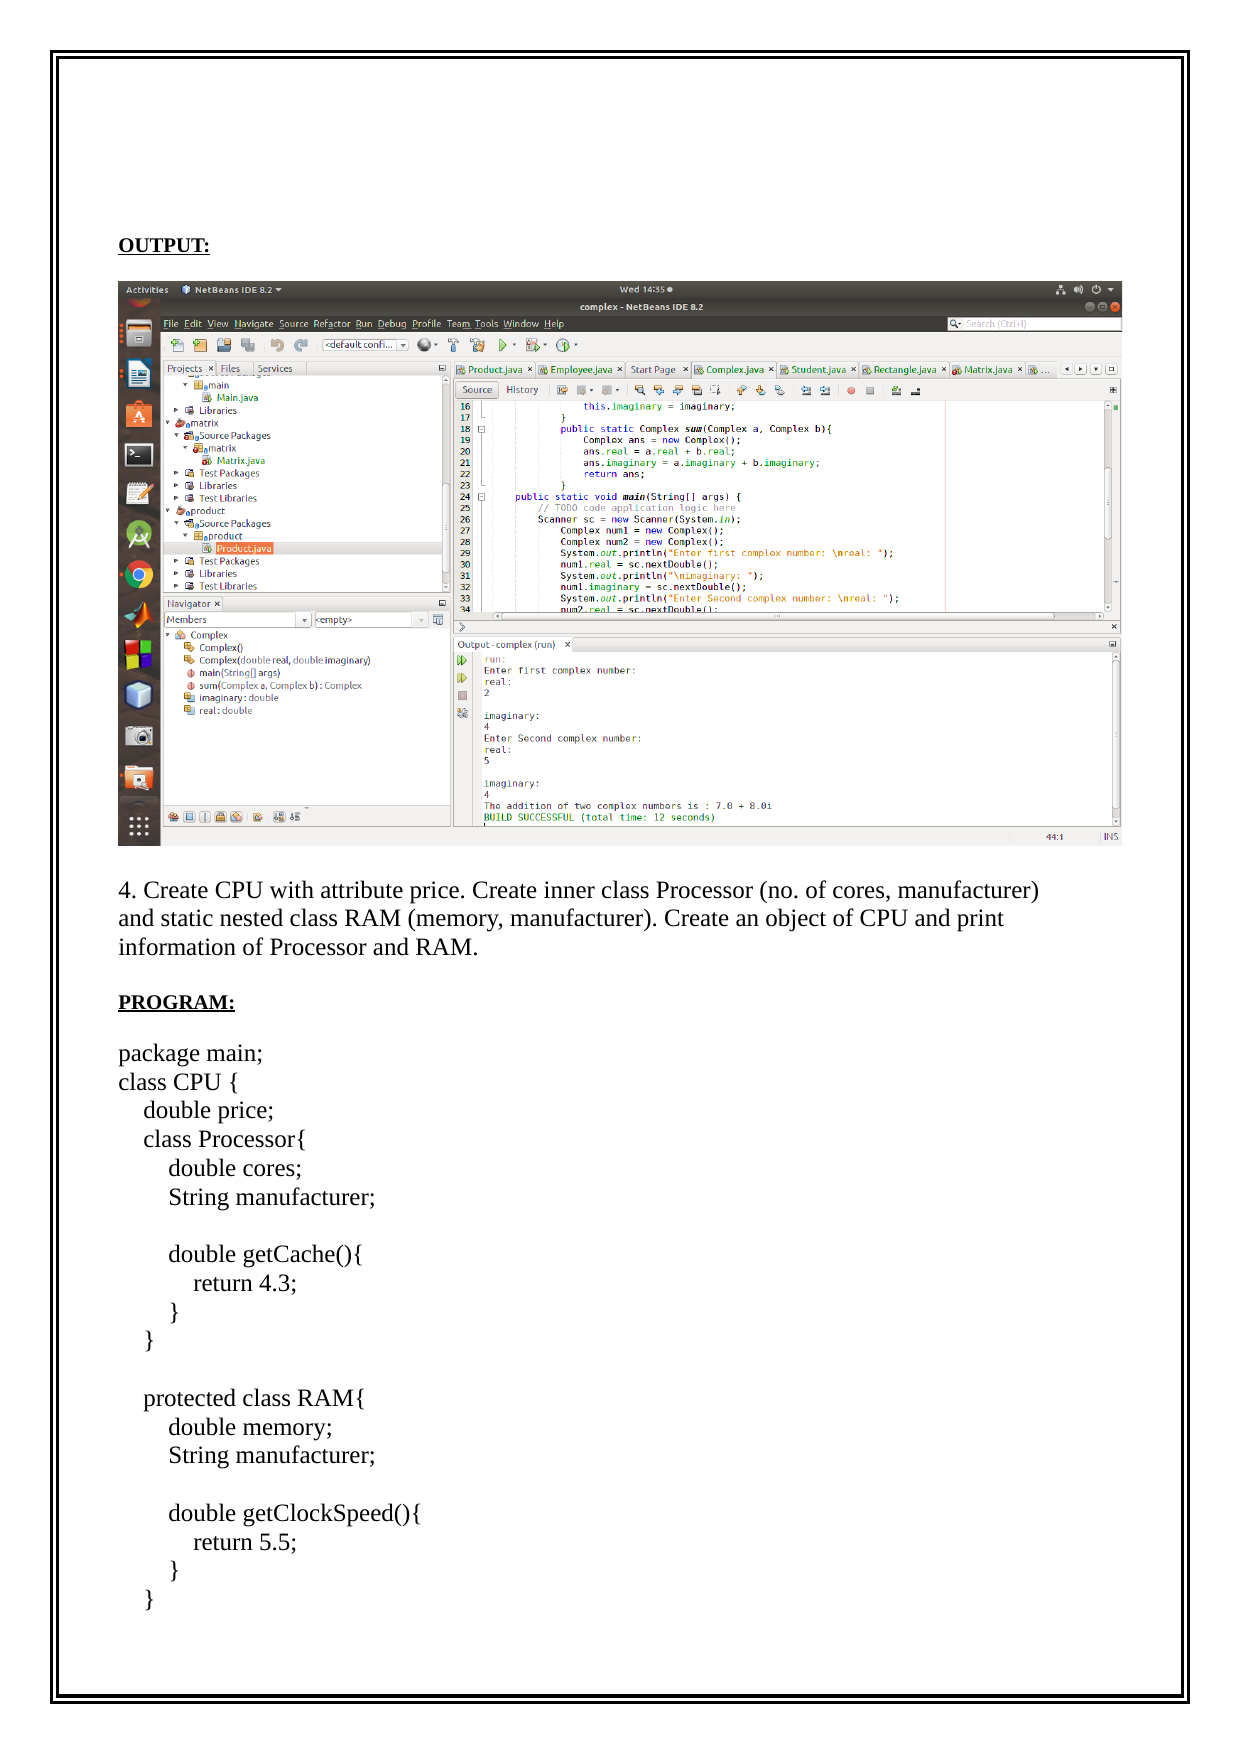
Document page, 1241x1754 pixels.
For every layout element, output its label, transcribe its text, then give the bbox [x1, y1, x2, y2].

text String manufacturer; [118, 1182, 1122, 1210]
text 4. Create CPU with attribute price. Create inner class Processor (no. of cores, manufacturer) [118, 875, 1122, 903]
text information of Processor and RAM. [118, 932, 1122, 961]
text String manufacturer; [118, 1440, 1122, 1469]
text } [118, 1297, 1122, 1325]
text double cores; [118, 1153, 1122, 1182]
text return 5.5; [118, 1527, 1122, 1555]
text return 4.3; [118, 1268, 1122, 1297]
text double getCache(){ [118, 1239, 1122, 1268]
text class CPU { [118, 1067, 1122, 1095]
text double price; [118, 1095, 1122, 1124]
text } [118, 1584, 1122, 1613]
text PROGRAM: [118, 990, 1122, 1014]
text } [118, 1555, 1122, 1584]
text OUTPUT: [118, 233, 1122, 257]
text double getClockSpeed(){ [118, 1498, 1122, 1527]
text class Processor{ [118, 1124, 1122, 1153]
text protected class RAM{ [118, 1383, 1122, 1412]
text double memory; [118, 1412, 1122, 1440]
text } [118, 1325, 1122, 1354]
text package main; [118, 1038, 1122, 1067]
text and static nested class RAM (memory, manufacturer). Create an object of CPU and print [118, 903, 1122, 932]
